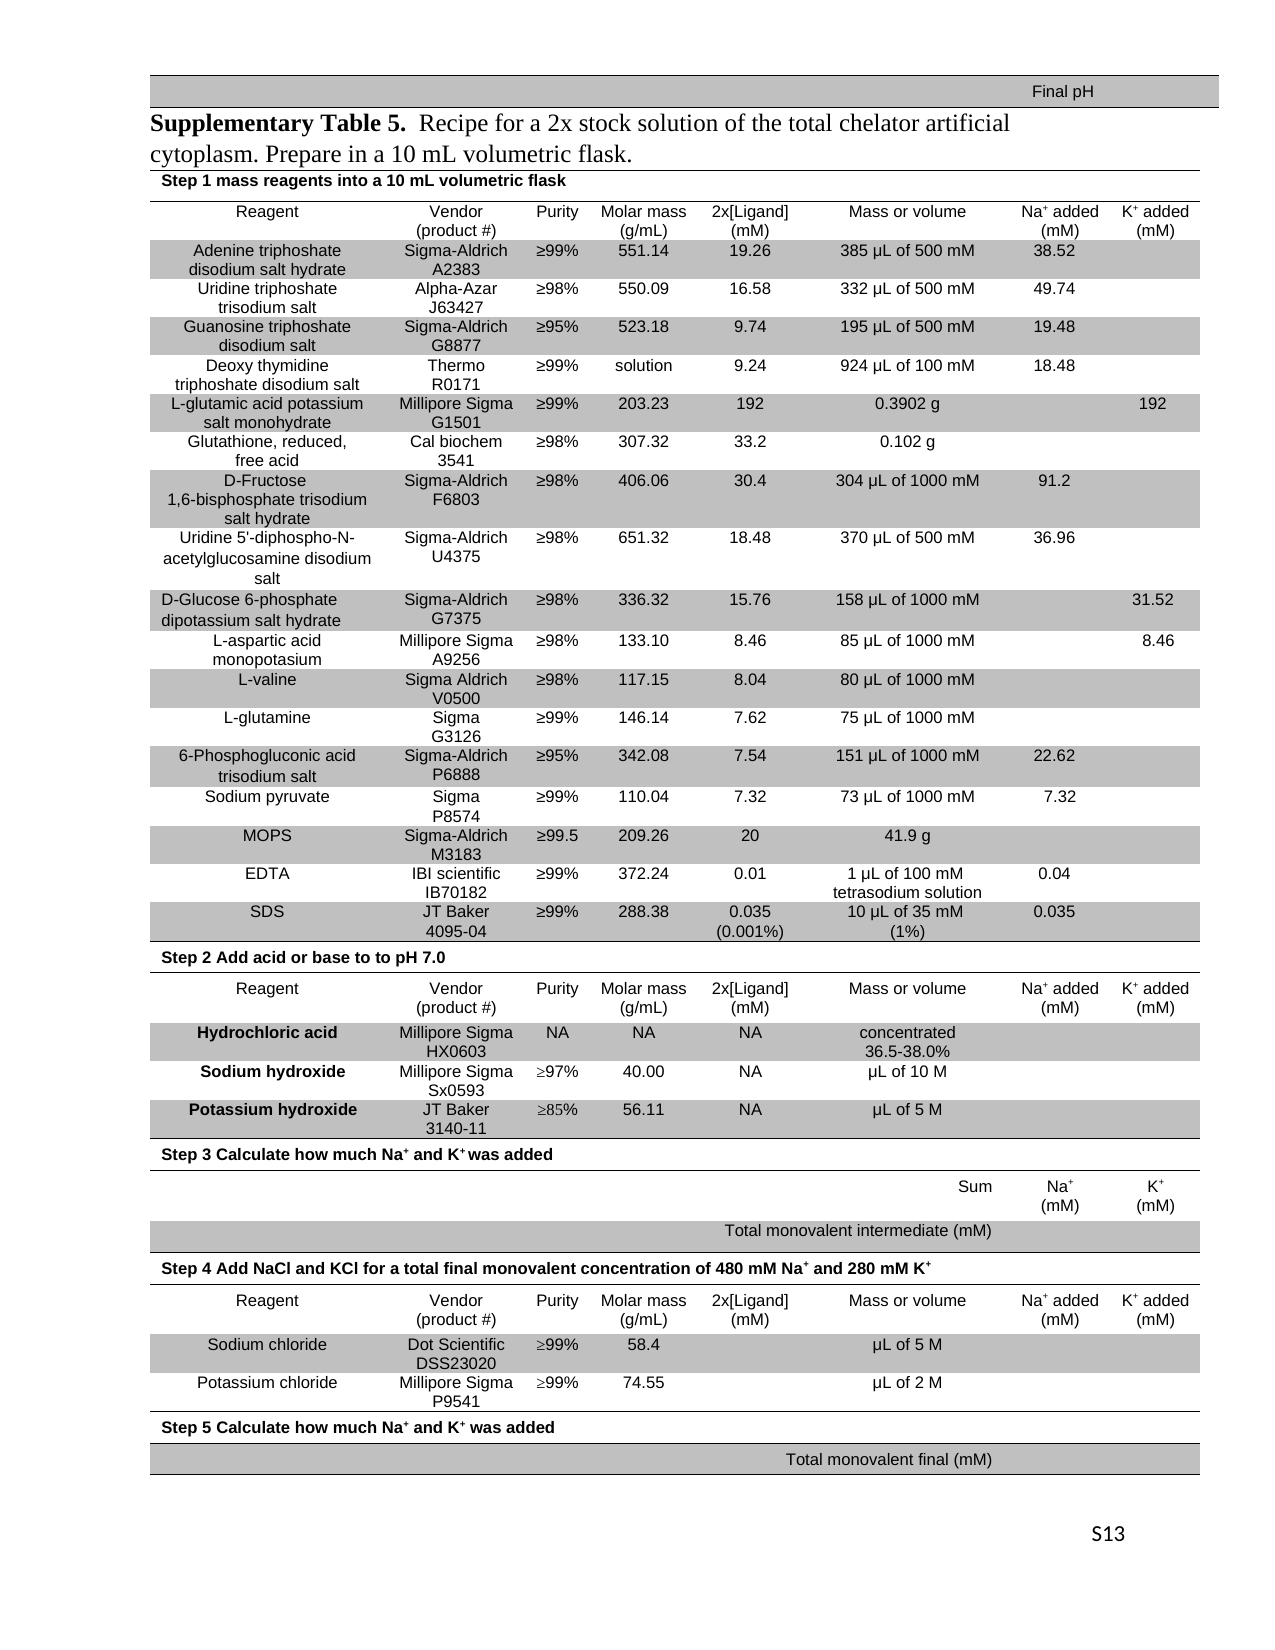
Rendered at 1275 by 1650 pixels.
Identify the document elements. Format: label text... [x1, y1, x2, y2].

table_cell Dot Scientific DSS23020 [384, 1334, 516, 1373]
table_cell [1003, 1061, 1105, 1100]
table_cell 133.10 [587, 631, 689, 669]
table_cell 651.32 [587, 528, 689, 590]
table_cell Thermo R0171 [384, 355, 516, 394]
table_cell 91.2 [1003, 470, 1105, 528]
table_cell 550.09 [587, 279, 689, 317]
table_cell 16.58 [689, 279, 800, 317]
table_cell 38.52 [1003, 240, 1105, 279]
table_cell 33.2 [689, 432, 800, 470]
table_cell 0.3902 g [800, 394, 1003, 432]
table_cell Sigma-Aldrich G8877 [384, 317, 516, 355]
table_cell μL of 10 M [800, 1061, 1003, 1100]
table_cell Sodium pyruvate [150, 787, 384, 826]
table_cell [1105, 317, 1200, 355]
table_cell 7.32 [1003, 787, 1105, 826]
table_cell 49.74 [1003, 279, 1105, 317]
table_cell Molar mass (g/mL) [587, 202, 689, 240]
table_cell 192 [689, 394, 800, 432]
table_cell 110.04 [587, 787, 689, 826]
table_cell JT Baker 3140-11 [384, 1100, 516, 1138]
table_cell ≥95% [516, 317, 587, 355]
table_cell 7.54 [689, 746, 800, 787]
table_cell [1003, 1444, 1105, 1474]
table_cell [1003, 394, 1105, 432]
table_cell Reagent [150, 973, 384, 1023]
table_cell [1003, 1221, 1105, 1252]
table_cell Vendor (product #) [384, 202, 516, 240]
table_cell [1105, 432, 1200, 470]
table_cell ≥98% [516, 432, 587, 470]
table_cell Purity [516, 1285, 587, 1334]
text Supplementary Table 5. Recipe for a 2x stock solution of the total chelator artificial cytoplasm. Prepare in a 10 mL volumetric flask. [150, 108, 1125, 167]
table_cell 80 μL of 1000 mM [800, 669, 1003, 708]
table_cell K+ (mM) [1105, 1171, 1200, 1221]
table_cell [1105, 470, 1200, 528]
table_cell ≥98% [516, 669, 587, 708]
table_cell Sum [150, 1171, 1003, 1221]
table_cell [1105, 708, 1200, 746]
table_cell 203.23 [587, 394, 689, 432]
table_cell Millipore Sigma A9256 [384, 631, 516, 669]
table_cell [1003, 631, 1105, 669]
table_cell NA [587, 1023, 689, 1061]
table_cell 31.52 [1105, 590, 1200, 631]
table_cell ≥85% [516, 1100, 587, 1138]
table_cell 0.035 [1003, 902, 1105, 941]
table_cell 158 μL of 1000 mM [800, 590, 1003, 631]
table_cell Step 3 Calculate how much Na+ and K+ was added [150, 1139, 1200, 1170]
table_cell [1003, 1334, 1105, 1373]
table_cell 18.48 [1003, 355, 1105, 394]
table_cell Molar mass (g/mL) [587, 973, 689, 1023]
table_cell ≥98% [516, 590, 587, 631]
table_cell 22.62 [1003, 746, 1105, 787]
table_cell Sigma-Aldrich G7375 [384, 590, 516, 631]
table_cell L-aspartic acid monopotasium [150, 631, 384, 669]
table_cell Purity [516, 973, 587, 1023]
table_cell Sigma-Aldrich U4375 [384, 528, 516, 590]
table_cell 85 μL of 1000 mM [800, 631, 1003, 669]
table_cell D-Glucose 6-phosphate dipotassium salt hydrate [150, 590, 384, 631]
table_cell [1003, 669, 1105, 708]
table_cell 209.26 [587, 826, 689, 864]
table_cell ≥99% [516, 240, 587, 279]
table_cell L-valine [150, 669, 384, 708]
table_cell [1003, 1023, 1105, 1061]
table_cell JT Baker 4095-04 [384, 902, 516, 941]
table_cell [1105, 1061, 1200, 1100]
table_cell 74.55 [587, 1373, 689, 1411]
table_cell Uridine 5'-diphospho-N-acetylglucosamine disodium salt [150, 528, 384, 590]
table_cell EDTA [150, 864, 384, 902]
table_cell [1105, 787, 1200, 826]
table_cell 36.96 [1003, 528, 1105, 590]
table_cell [689, 1373, 800, 1411]
table_cell 10 μL of 35 mM (1%) [800, 902, 1003, 941]
table_cell [1105, 1221, 1200, 1252]
table_cell [1105, 864, 1200, 902]
table_cell [1105, 279, 1200, 317]
table_cell 372.24 [587, 864, 689, 902]
table_cell 9.74 [689, 317, 800, 355]
table_cell Millipore Sigma Sx0593 [384, 1061, 516, 1100]
table_cell Sigma-Aldrich M3183 [384, 826, 516, 864]
table_cell Sigma-Aldrich A2383 [384, 240, 516, 279]
table_cell 117.15 [587, 669, 689, 708]
table_cell Step 2 Add acid or base to to pH 7.0 [150, 942, 1200, 972]
table_cell L-glutamic acid potassium salt monohydrate [150, 394, 384, 432]
table_cell 0.035 (0.001%) [689, 902, 800, 941]
table_cell SDS [150, 902, 384, 941]
table_cell [1105, 669, 1200, 708]
table_cell 924 μL of 100 mM [800, 355, 1003, 394]
table_cell [1105, 1373, 1200, 1411]
table_cell [1003, 1100, 1105, 1138]
table_cell 0.102 g [800, 432, 1003, 470]
table_cell ≥99% [516, 902, 587, 941]
table_cell Sodium hydroxide [150, 1061, 384, 1100]
table_cell 0.01 [689, 864, 800, 902]
table_cell [1105, 746, 1200, 787]
table_cell K+ added (mM) [1105, 202, 1200, 240]
table_cell 8.04 [689, 669, 800, 708]
table_header Step 1 mass reagents into a 10 mL volumetric flask [150, 171, 1200, 201]
table_cell 192 [1105, 394, 1200, 432]
table_cell 6-Phosphogluconic acid trisodium salt [150, 746, 384, 787]
table_cell 146.14 [587, 708, 689, 746]
table_cell 30.4 [689, 470, 800, 528]
table_cell ≥98% [516, 470, 587, 528]
table_cell 2x[Ligand] (mM) [689, 1285, 800, 1334]
table_cell MOPS [150, 826, 384, 864]
table_cell ≥99% [516, 1334, 587, 1373]
table_cell [1105, 76, 1219, 107]
table_cell Sigma-Aldrich P6888 [384, 746, 516, 787]
table_cell 523.18 [587, 317, 689, 355]
table_cell 2x[Ligand] (mM) [689, 202, 800, 240]
table_cell ≥99.5 [516, 826, 587, 864]
table_cell Na+ added (mM) [1003, 202, 1105, 240]
table_cell 73 μL of 1000 mM [800, 787, 1003, 826]
table_cell ≥95% [516, 746, 587, 787]
table_cell 342.08 [587, 746, 689, 787]
table_cell 40.00 [587, 1061, 689, 1100]
table_cell Deoxy thymidine triphoshate disodium salt [150, 355, 384, 394]
table_cell Molar mass (g/mL) [587, 1285, 689, 1334]
table_cell solution [587, 355, 689, 394]
table_cell Uridine triphoshate trisodium salt [150, 279, 384, 317]
table_cell 8.46 [689, 631, 800, 669]
table_cell Potassium chloride [150, 1373, 384, 1411]
table_cell 15.76 [689, 590, 800, 631]
table_cell 19.26 [689, 240, 800, 279]
table_cell 332 μL of 500 mM [800, 279, 1003, 317]
table_cell [1003, 826, 1105, 864]
table_cell 19.48 [1003, 317, 1105, 355]
table_cell [1003, 432, 1105, 470]
table_cell 56.11 [587, 1100, 689, 1138]
table_cell NA [689, 1100, 800, 1138]
table_cell ≥98% [516, 279, 587, 317]
table_cell Mass or volume [800, 202, 1003, 240]
table_cell Sigma Aldrich V0500 [384, 669, 516, 708]
table_cell [1003, 708, 1105, 746]
table_cell ≥99% [516, 1373, 587, 1411]
table_cell IBI scientific IB70182 [384, 864, 516, 902]
table_cell Sodium chloride [150, 1334, 384, 1373]
table_cell [1003, 1373, 1105, 1411]
table_cell Step 4 Add NaCl and KCl for a total final monovalent concentration of 480 mM Na+ and 280 mM K+ [150, 1253, 1200, 1283]
table_cell Potassium hydroxide [150, 1100, 384, 1138]
table_cell D-Fructose 1,6-bisphosphate trisodium salt hydrate [150, 470, 384, 528]
table_cell Mass or volume [800, 973, 1003, 1023]
table_cell 370 μL of 500 mM [800, 528, 1003, 590]
table_cell Reagent [150, 1285, 384, 1334]
table_cell 151 μL of 1000 mM [800, 746, 1003, 787]
table_cell [1105, 355, 1200, 394]
table_cell 551.14 [587, 240, 689, 279]
table_cell 288.38 [587, 902, 689, 941]
table_cell 336.32 [587, 590, 689, 631]
table_cell Alpha-Azar J63427 [384, 279, 516, 317]
table_cell [1105, 826, 1200, 864]
table_cell 41.9 g [800, 826, 1003, 864]
table_cell Vendor (product #) [384, 1285, 516, 1334]
table_cell Sigma P8574 [384, 787, 516, 826]
table_cell Guanosine triphoshate disodium salt [150, 317, 384, 355]
table_cell ≥98% [516, 528, 587, 590]
table_cell NA [689, 1023, 800, 1061]
table_cell μL of 2 M [800, 1373, 1003, 1411]
table_cell Adenine triphoshate disodium salt hydrate [150, 240, 384, 279]
table_cell [1003, 590, 1105, 631]
table_cell [1105, 902, 1200, 941]
table_cell ≥97% [516, 1061, 587, 1100]
table_cell ≥99% [516, 708, 587, 746]
table_cell 58.4 [587, 1334, 689, 1373]
table_cell 0.04 [1003, 864, 1105, 902]
table_cell 20 [689, 826, 800, 864]
table_cell Hydrochloric acid [150, 1023, 384, 1061]
table_cell ≥98% [516, 631, 587, 669]
table_cell 7.32 [689, 787, 800, 826]
table_cell 307.32 [587, 432, 689, 470]
table_cell 7.62 [689, 708, 800, 746]
table_cell μL of 5 M [800, 1100, 1003, 1138]
table_cell [1105, 528, 1200, 590]
table_cell Millipore Sigma P9541 [384, 1373, 516, 1411]
table_cell NA [689, 1061, 800, 1100]
table_cell μL of 5 M [800, 1334, 1003, 1373]
table_cell Na+ added (mM) [1003, 973, 1105, 1023]
table_cell Final pH [150, 76, 1105, 107]
table_cell 9.24 [689, 355, 800, 394]
table_cell 1 μL of 100 mM tetrasodium solution [800, 864, 1003, 902]
table_cell [1105, 1023, 1200, 1061]
table_cell Na+ added (mM) [1003, 1285, 1105, 1334]
table_cell Glutathione, reduced, free acid [150, 432, 384, 470]
table_cell ≥99% [516, 864, 587, 902]
table_cell ≥99% [516, 355, 587, 394]
table_cell NA [516, 1023, 587, 1061]
table_cell 385 μL of 500 mM [800, 240, 1003, 279]
table_cell Reagent [150, 202, 384, 240]
table_cell 2x[Ligand] (mM) [689, 973, 800, 1023]
table_cell 8.46 [1105, 631, 1200, 669]
table_cell Na+ (mM) [1003, 1171, 1105, 1221]
table_cell Total monovalent intermediate (mM) [150, 1221, 1003, 1252]
table_cell K+ added (mM) [1105, 1285, 1200, 1334]
table_cell Mass or volume [800, 1285, 1003, 1334]
table_cell Millipore Sigma G1501 [384, 394, 516, 432]
table_cell Vendor (product #) [384, 973, 516, 1023]
table_cell K+ added (mM) [1105, 973, 1200, 1023]
table_cell concentrated 36.5-38.0% [800, 1023, 1003, 1061]
table_cell 304 μL of 1000 mM [800, 470, 1003, 528]
table_cell 18.48 [689, 528, 800, 590]
table_cell L-glutamine [150, 708, 384, 746]
table_cell 75 μL of 1000 mM [800, 708, 1003, 746]
table_cell Purity [516, 202, 587, 240]
table_cell ≥99% [516, 394, 587, 432]
table_cell ≥99% [516, 787, 587, 826]
table_cell Total monovalent final (mM) [150, 1444, 1003, 1474]
table_cell Millipore Sigma HX0603 [384, 1023, 516, 1061]
table_cell Step 5 Calculate how much Na+ and K+ was added [150, 1412, 1200, 1443]
table_cell [689, 1334, 800, 1373]
table_cell [1105, 1444, 1200, 1474]
table_cell 406.06 [587, 470, 689, 528]
table_cell Sigma G3126 [384, 708, 516, 746]
table_cell [1105, 1334, 1200, 1373]
table_cell 195 μL of 500 mM [800, 317, 1003, 355]
table_cell [1105, 1100, 1200, 1138]
table_cell Cal biochem 3541 [384, 432, 516, 470]
table_cell Sigma-Aldrich F6803 [384, 470, 516, 528]
table_cell [1105, 240, 1200, 279]
